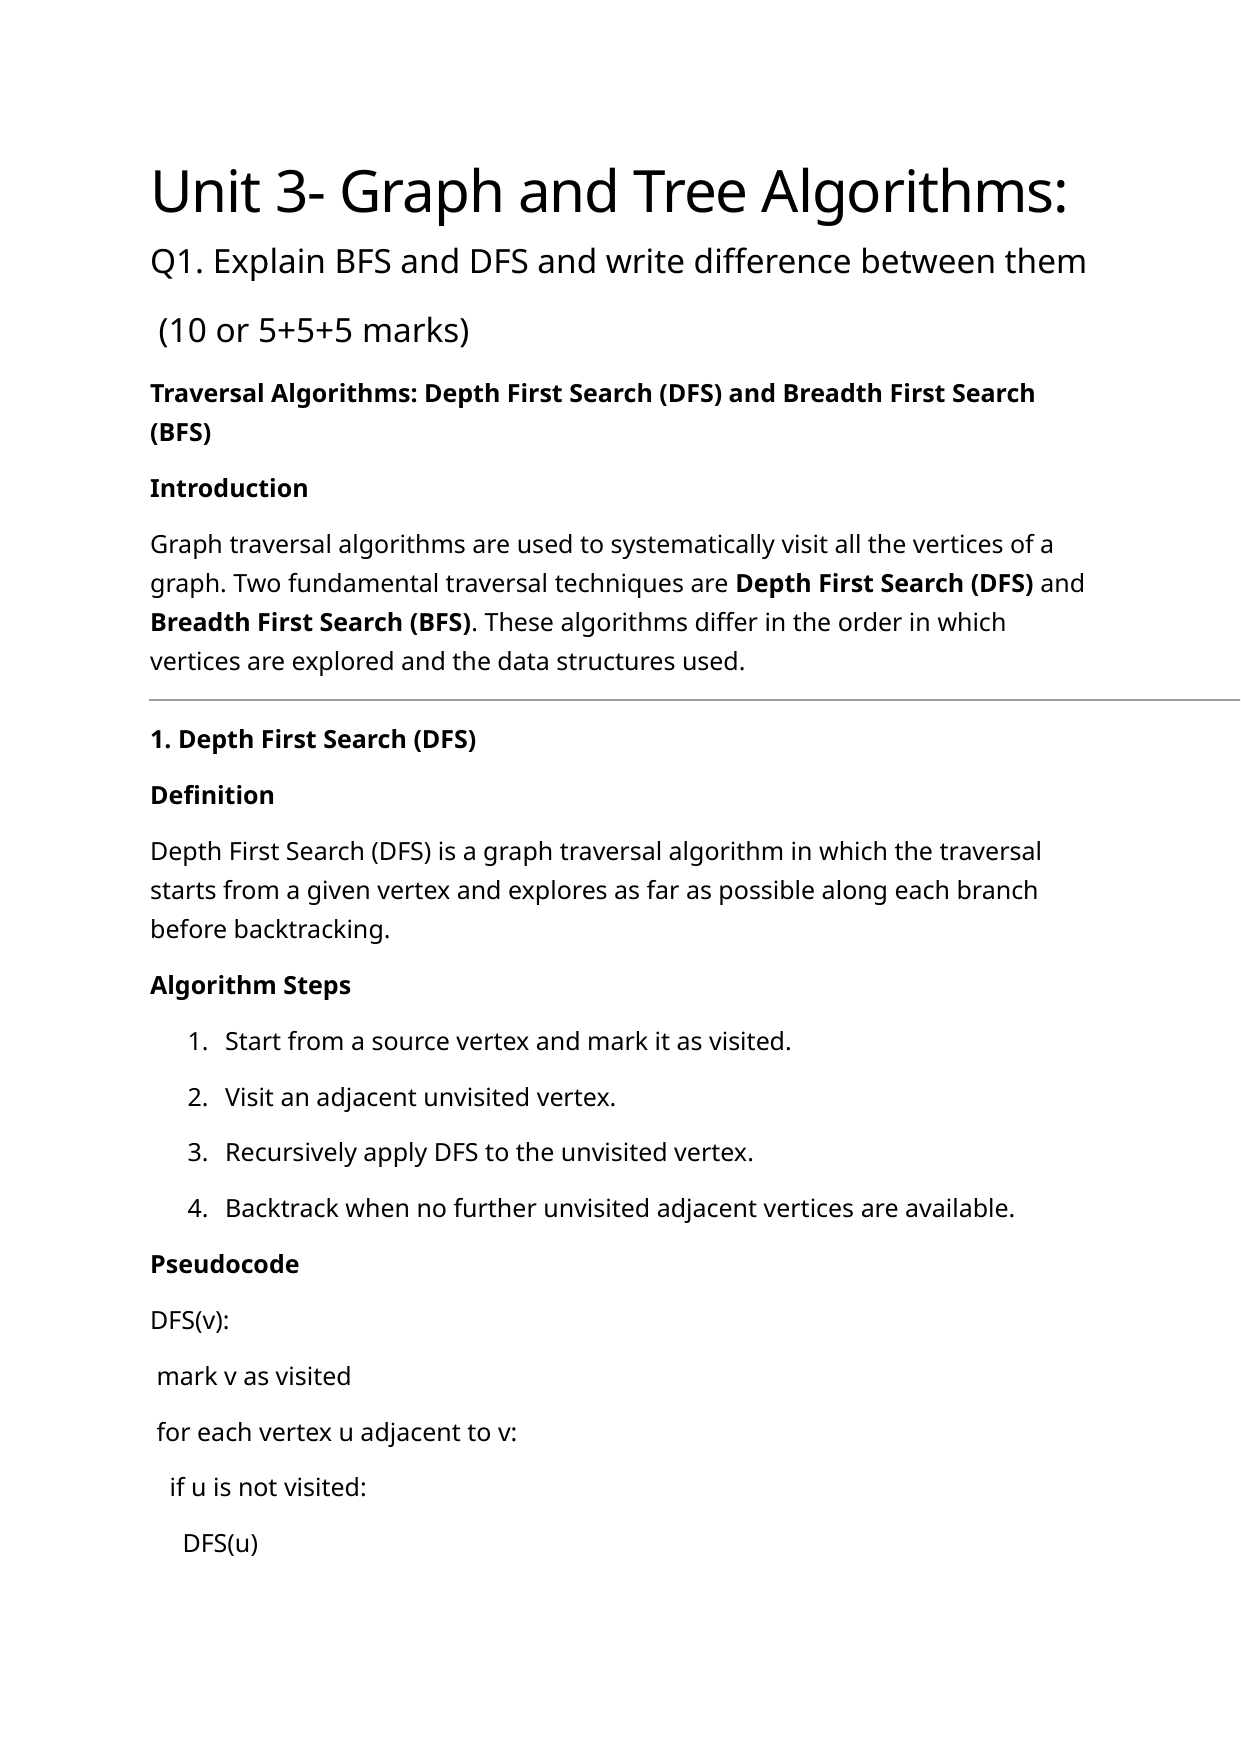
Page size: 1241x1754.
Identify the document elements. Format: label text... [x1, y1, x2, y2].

text Pseudocode [150, 1247, 1090, 1281]
text Definition [150, 778, 1090, 812]
text Introduction [150, 471, 1090, 504]
text DFS(u) [150, 1526, 1090, 1560]
title Unit 3- Graph and Tree Algorithms: [150, 150, 1090, 229]
text Graph traversal algorithms are used to systematically visit all the vertices of a graph. Two fundamental traversal techniques are Depth First Search (DFS) and Breadth First Search (BFS). These algorithms differ in the order in which vertices are explored and the data structures used. [150, 526, 1090, 678]
text DFS(v): [150, 1303, 1090, 1337]
text if u is not visited: [150, 1470, 1090, 1504]
text Depth First Search (DFS) is a graph traversal algorithm in which the traversal starts from a given vertex and explores as far as possible along each branch before backtracking. [150, 833, 1090, 946]
list Recursively apply DFS to the unvisited vertex. [187, 1135, 1090, 1169]
text Q1. Explain BFS and DFS and write difference between them [150, 238, 1090, 283]
text mark v as visited [150, 1358, 1090, 1392]
text 1. Depth First Search (DFS) [150, 722, 1090, 756]
text Algorithm Steps [150, 968, 1090, 1002]
list Backtrack when no further unvisited adjacent vertices are available. [187, 1191, 1090, 1225]
list Start from a source vertex and mark it as visited. [187, 1023, 1090, 1057]
text (10 or 5+5+5 marks) [150, 307, 1090, 352]
text Traversal Algorithms: Depth First Search (DFS) and Breadth First Search (BFS) [150, 376, 1090, 449]
text for each vertex u adjacent to v: [150, 1414, 1090, 1448]
list Visit an adjacent unvisited vertex. [187, 1079, 1090, 1113]
